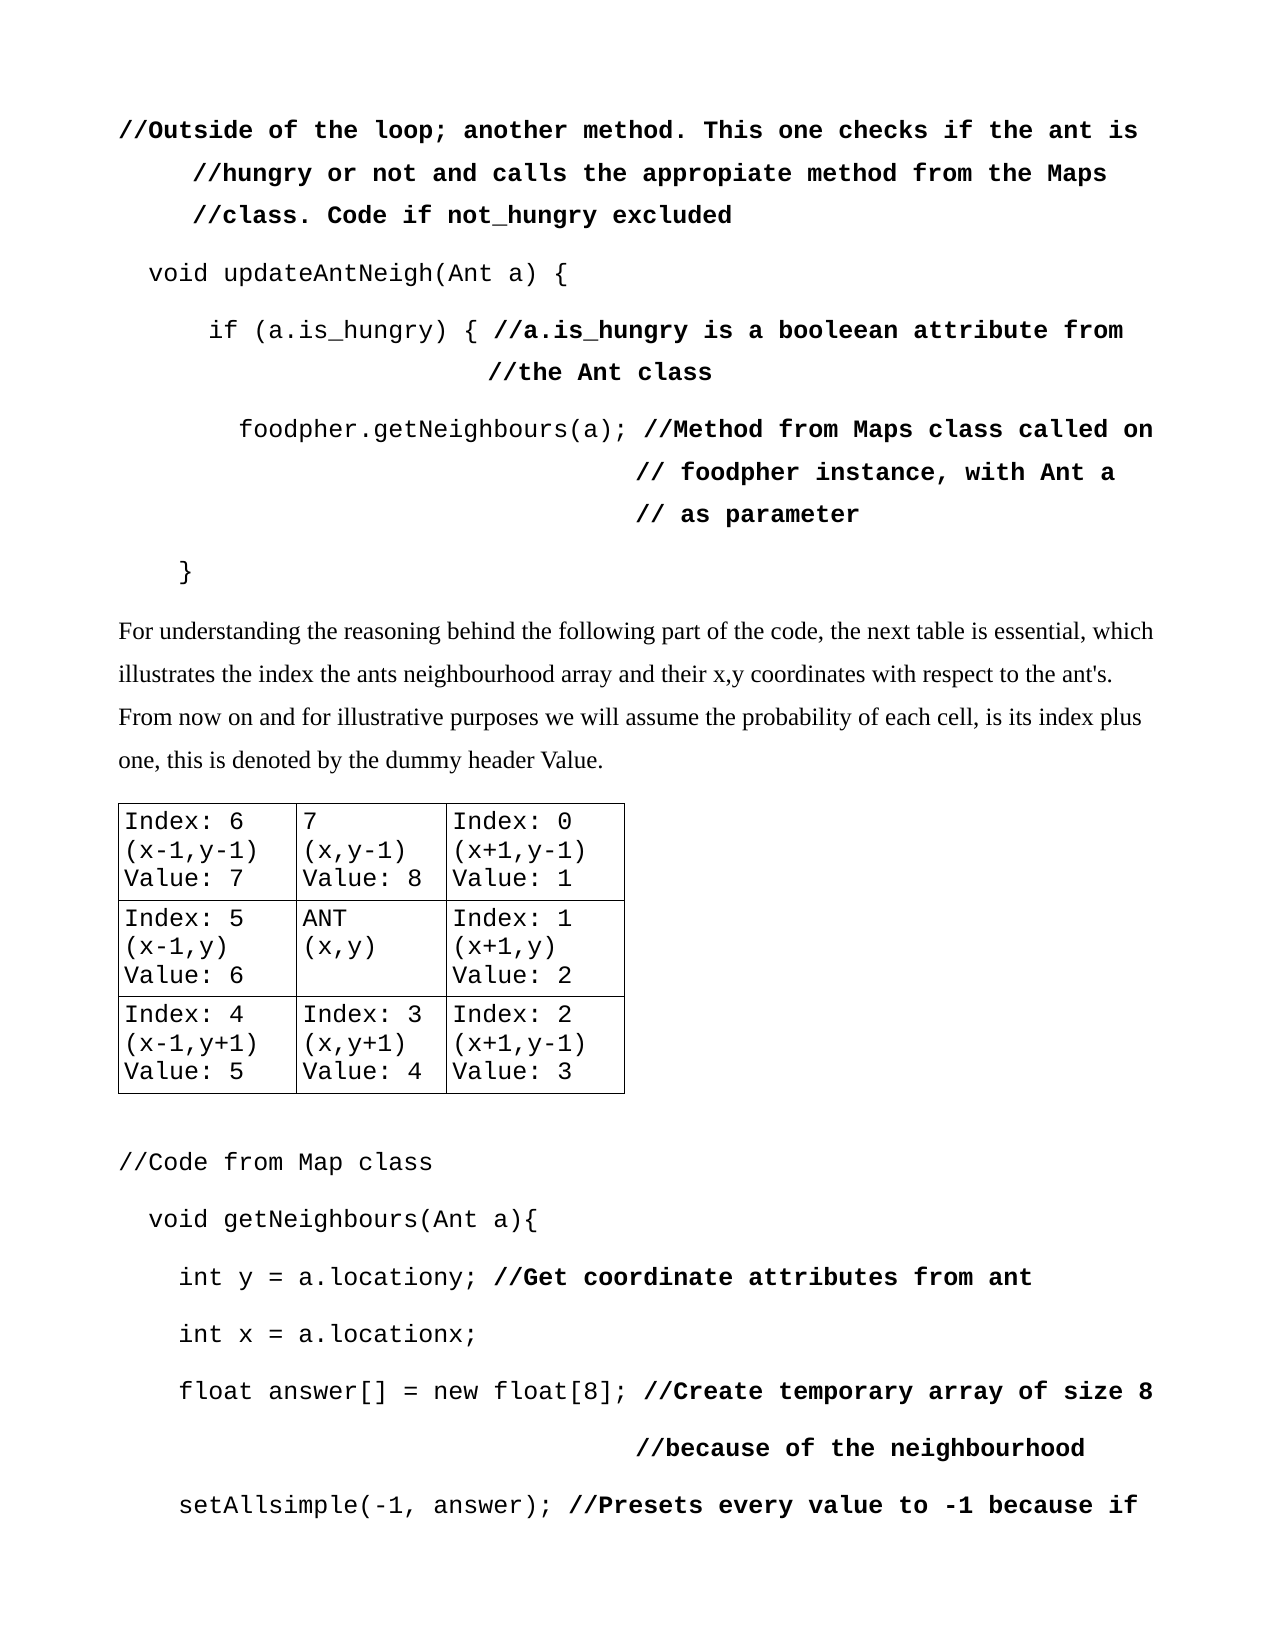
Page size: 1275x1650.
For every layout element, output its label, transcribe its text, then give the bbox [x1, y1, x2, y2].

text int x = a.locationx; [118, 1321, 1157, 1349]
table_header Index: 6 (x-1,y-1) Value: 7 [119, 804, 296, 900]
text //because of the neighbourhood [118, 1435, 1157, 1464]
table_cell Index: 1 (x+1,y) Value: 2 [447, 901, 624, 996]
text //Outside of the loop; another method. This one checks if the ant is //hungry or not and calls the appropiate method from the Maps //class. Code if not_hungry excluded [118, 118, 1157, 231]
table_cell Index: 4 (x-1,y+1) Value: 5 [119, 997, 296, 1093]
text setAllsimple(-1, answer); //Presets every value to -1 because if [118, 1492, 1157, 1521]
text float answer[] = new float[8]; //Create temporary array of size 8 [118, 1378, 1157, 1407]
table_cell ANT (x,y) [297, 901, 446, 996]
text For understanding the reasoning behind the following part of the code, the next table is essential, which illustrates the index the ants neighbourhood array and their x,y coordinates with respect to the ant's. From now on and for illustrative purposes we will assume the probability of each cell, is its index plus one, this is denoted by the dummy header Value. [118, 616, 1157, 774]
text int y = a.locationy; //Get coordinate attributes from ant [118, 1264, 1157, 1292]
table_header Index: 0 (x+1,y-1) Value: 1 [447, 804, 624, 900]
text } [118, 559, 1157, 587]
table_cell Index: 2 (x+1,y-1) Value: 3 [447, 997, 624, 1093]
table_cell Index: 3 (x,y+1) Value: 4 [297, 997, 446, 1093]
table_cell Index: 5 (x-1,y) Value: 6 [119, 901, 296, 996]
text //Code from Map class [118, 1150, 1157, 1178]
text void getNeighbours(Ant a){ [118, 1207, 1157, 1235]
text if (a.is_hungry) { //a.is_hungry is a booleean attribute from //the Ant class [118, 317, 1157, 388]
table_header 7 (x,y-1) Value: 8 [297, 804, 446, 900]
text foodpher.getNeighbours(a); //Method from Maps class called on // foodpher instance, with Ant a // as parameter [118, 417, 1157, 530]
text void updateAntNeigh(Ant a) { [118, 260, 1157, 288]
